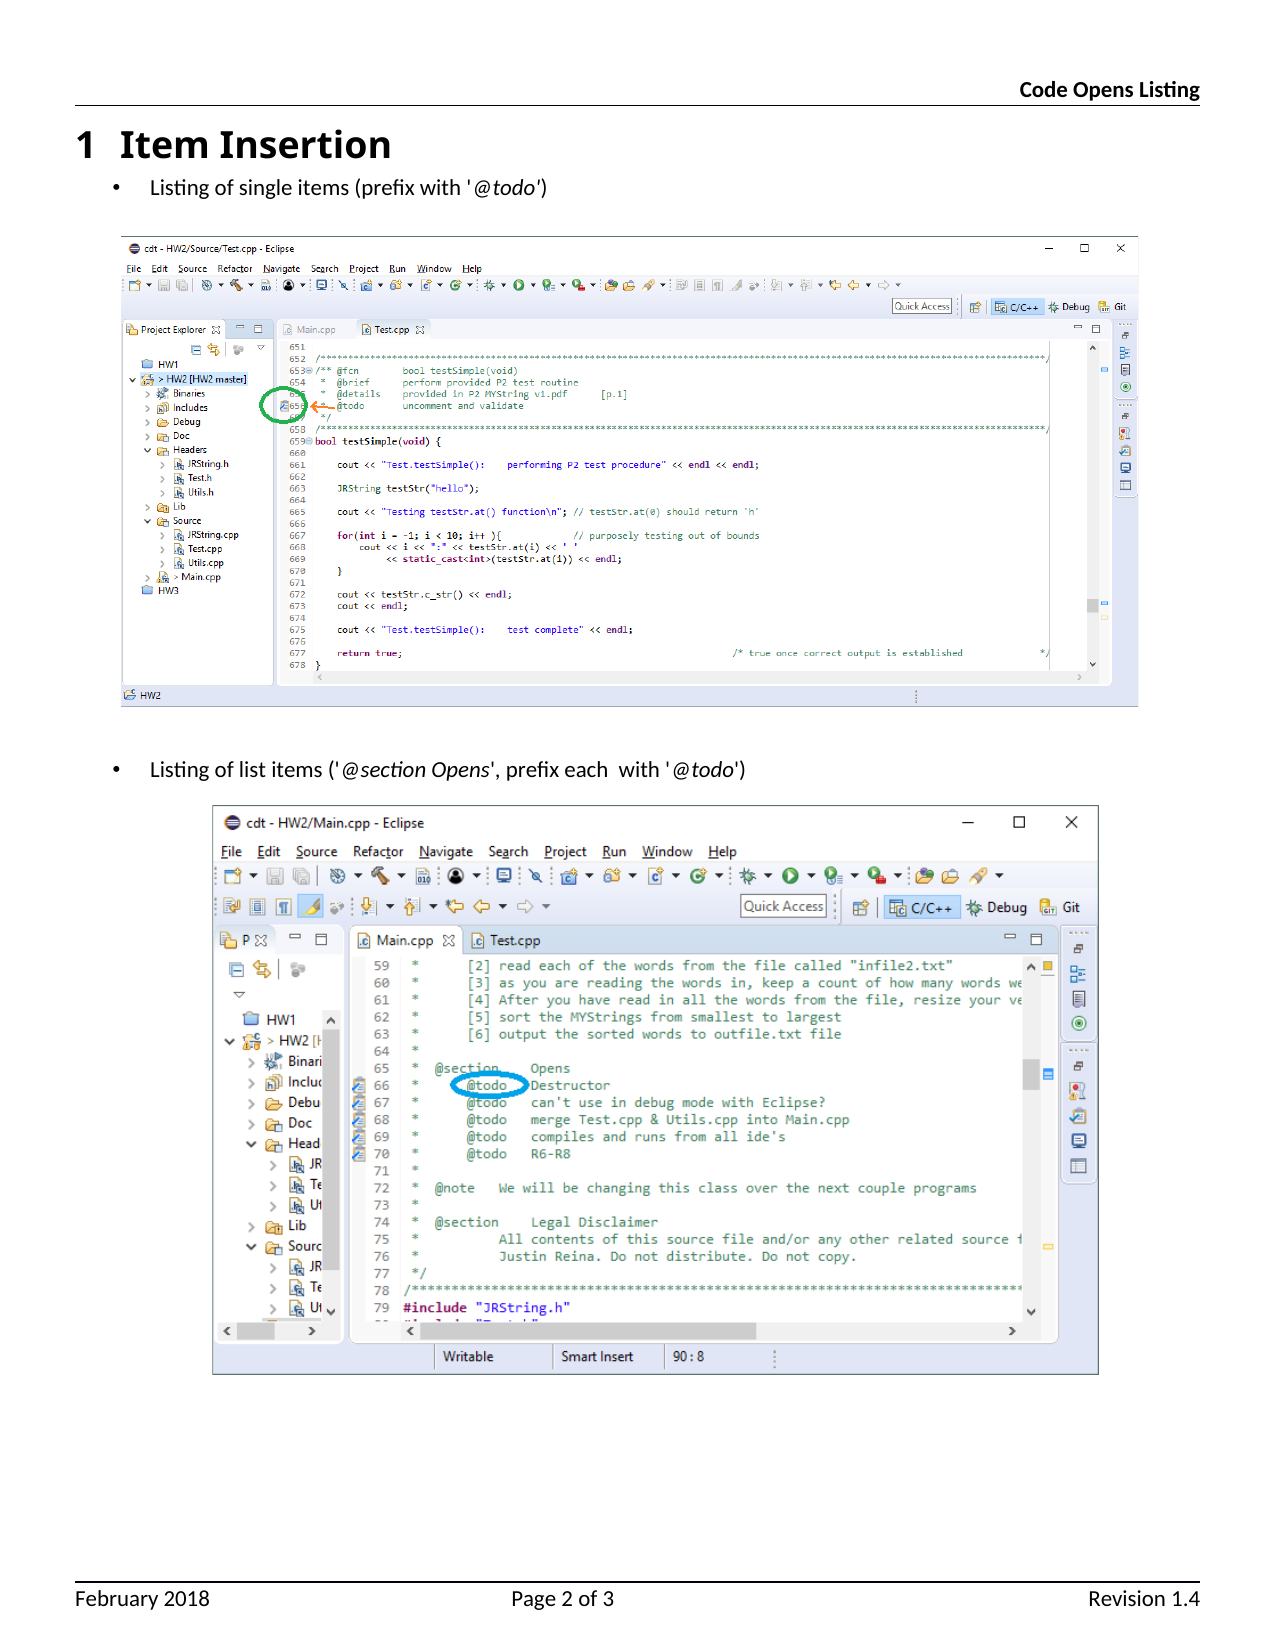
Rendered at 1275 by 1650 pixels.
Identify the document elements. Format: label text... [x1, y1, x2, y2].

list Listing of list items ('@section Opens', prefix each with '@todo') [112, 755, 1200, 783]
subtitle Item Insertion [75, 118, 1200, 169]
list Listing of single items (prefix with '@todo') [112, 173, 1200, 201]
picture [121, 236, 1139, 707]
picture [212, 805, 1099, 1375]
